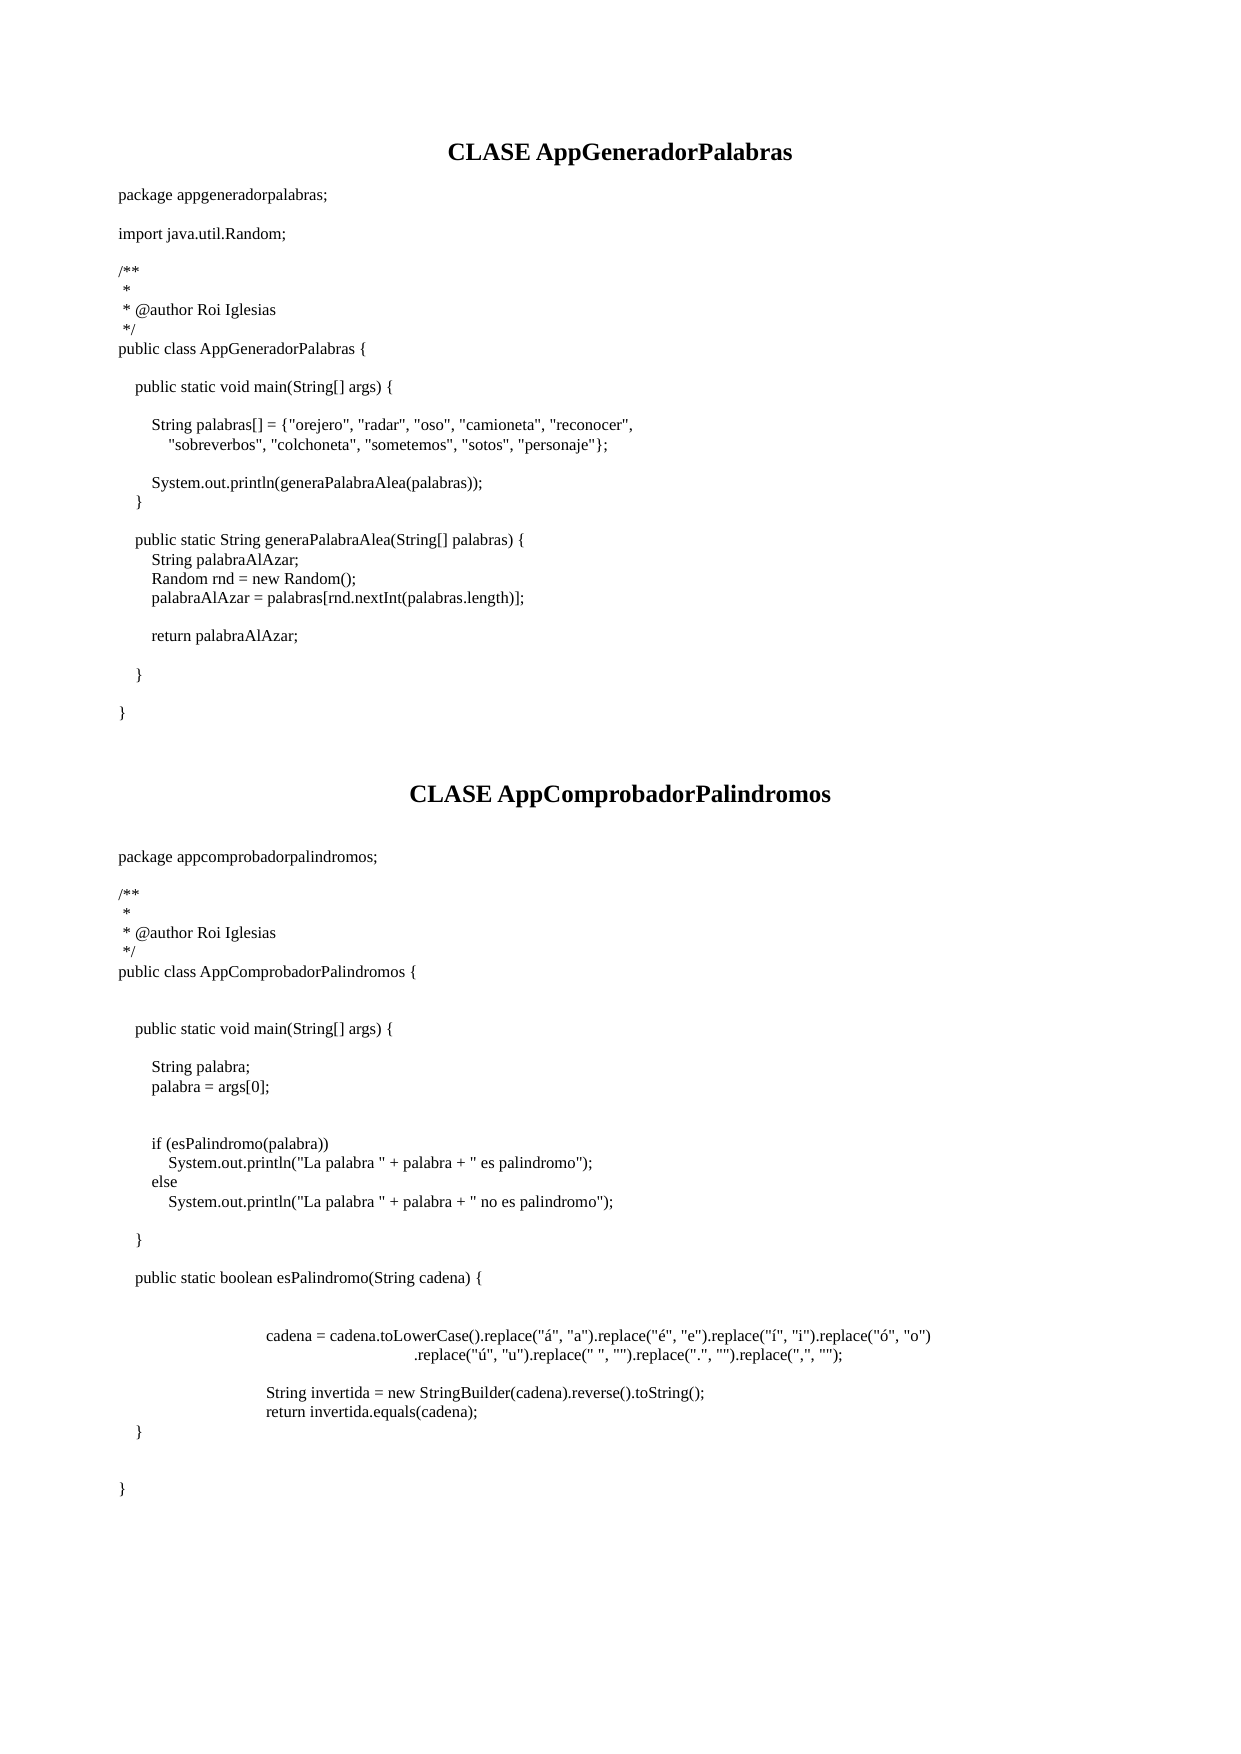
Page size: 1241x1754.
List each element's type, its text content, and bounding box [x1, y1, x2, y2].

text } [118, 492, 1122, 511]
text String palabras[] = {"orejero", "radar", "oso", "camioneta", "reconocer", [118, 415, 1122, 434]
text } [118, 664, 1122, 683]
text else [118, 1172, 1122, 1191]
text cadena = cadena.toLowerCase().replace("á", "a").replace("é", "e").replace("í", "i").replace("ó", "o") [118, 1326, 1122, 1345]
text */ [118, 942, 1122, 961]
text * [118, 904, 1122, 923]
text if (esPalindromo(palabra)) [118, 1134, 1122, 1153]
text * [118, 281, 1122, 300]
text * @author Roi Iglesias [118, 923, 1122, 942]
text public static String generaPalabraAlea(String[] palabras) { [118, 530, 1122, 549]
text .replace("ú", "u").replace(" ", "").replace(".", "").replace(",", ""); [118, 1345, 1122, 1364]
text Random rnd = new Random(); [118, 568, 1122, 588]
text } [118, 1230, 1122, 1249]
text public class AppComprobadorPalindromos { [118, 961, 1122, 981]
text * @author Roi Iglesias [118, 300, 1122, 319]
text /** [118, 885, 1122, 904]
text System.out.println("La palabra " + palabra + " no es palindromo"); [118, 1191, 1122, 1211]
text String invertida = new StringBuilder(cadena).reverse().toString(); [118, 1383, 1122, 1402]
text String palabra; [118, 1057, 1122, 1076]
text "sobreverbos", "colchoneta", "sometemos", "sotos", "personaje"}; [118, 434, 1122, 453]
text } [118, 1421, 1122, 1441]
text public static boolean esPalindromo(String cadena) { [118, 1268, 1122, 1287]
text CLASE AppComprobadorPalindromos [118, 779, 1122, 808]
text CLASE AppGeneradorPalabras [118, 137, 1122, 166]
text public class AppGeneradorPalabras { [118, 338, 1122, 358]
text return palabraAlAzar; [118, 626, 1122, 645]
text /** [118, 262, 1122, 281]
text */ [118, 319, 1122, 338]
text return invertida.equals(cadena); [118, 1402, 1122, 1421]
text } [118, 1479, 1122, 1498]
text System.out.println("La palabra " + palabra + " es palindromo"); [118, 1153, 1122, 1172]
text } [118, 703, 1122, 722]
text package appcomprobadorpalindromos; [118, 846, 1122, 866]
text import java.util.Random; [118, 223, 1122, 243]
text public static void main(String[] args) { [118, 1019, 1122, 1038]
text palabra = args[0]; [118, 1076, 1122, 1096]
text System.out.println(generaPalabraAlea(palabras)); [118, 473, 1122, 492]
text package appgeneradorpalabras; [118, 185, 1122, 204]
text String palabraAlAzar; [118, 549, 1122, 568]
text public static void main(String[] args) { [118, 377, 1122, 396]
text palabraAlAzar = palabras[rnd.nextInt(palabras.length)]; [118, 588, 1122, 607]
